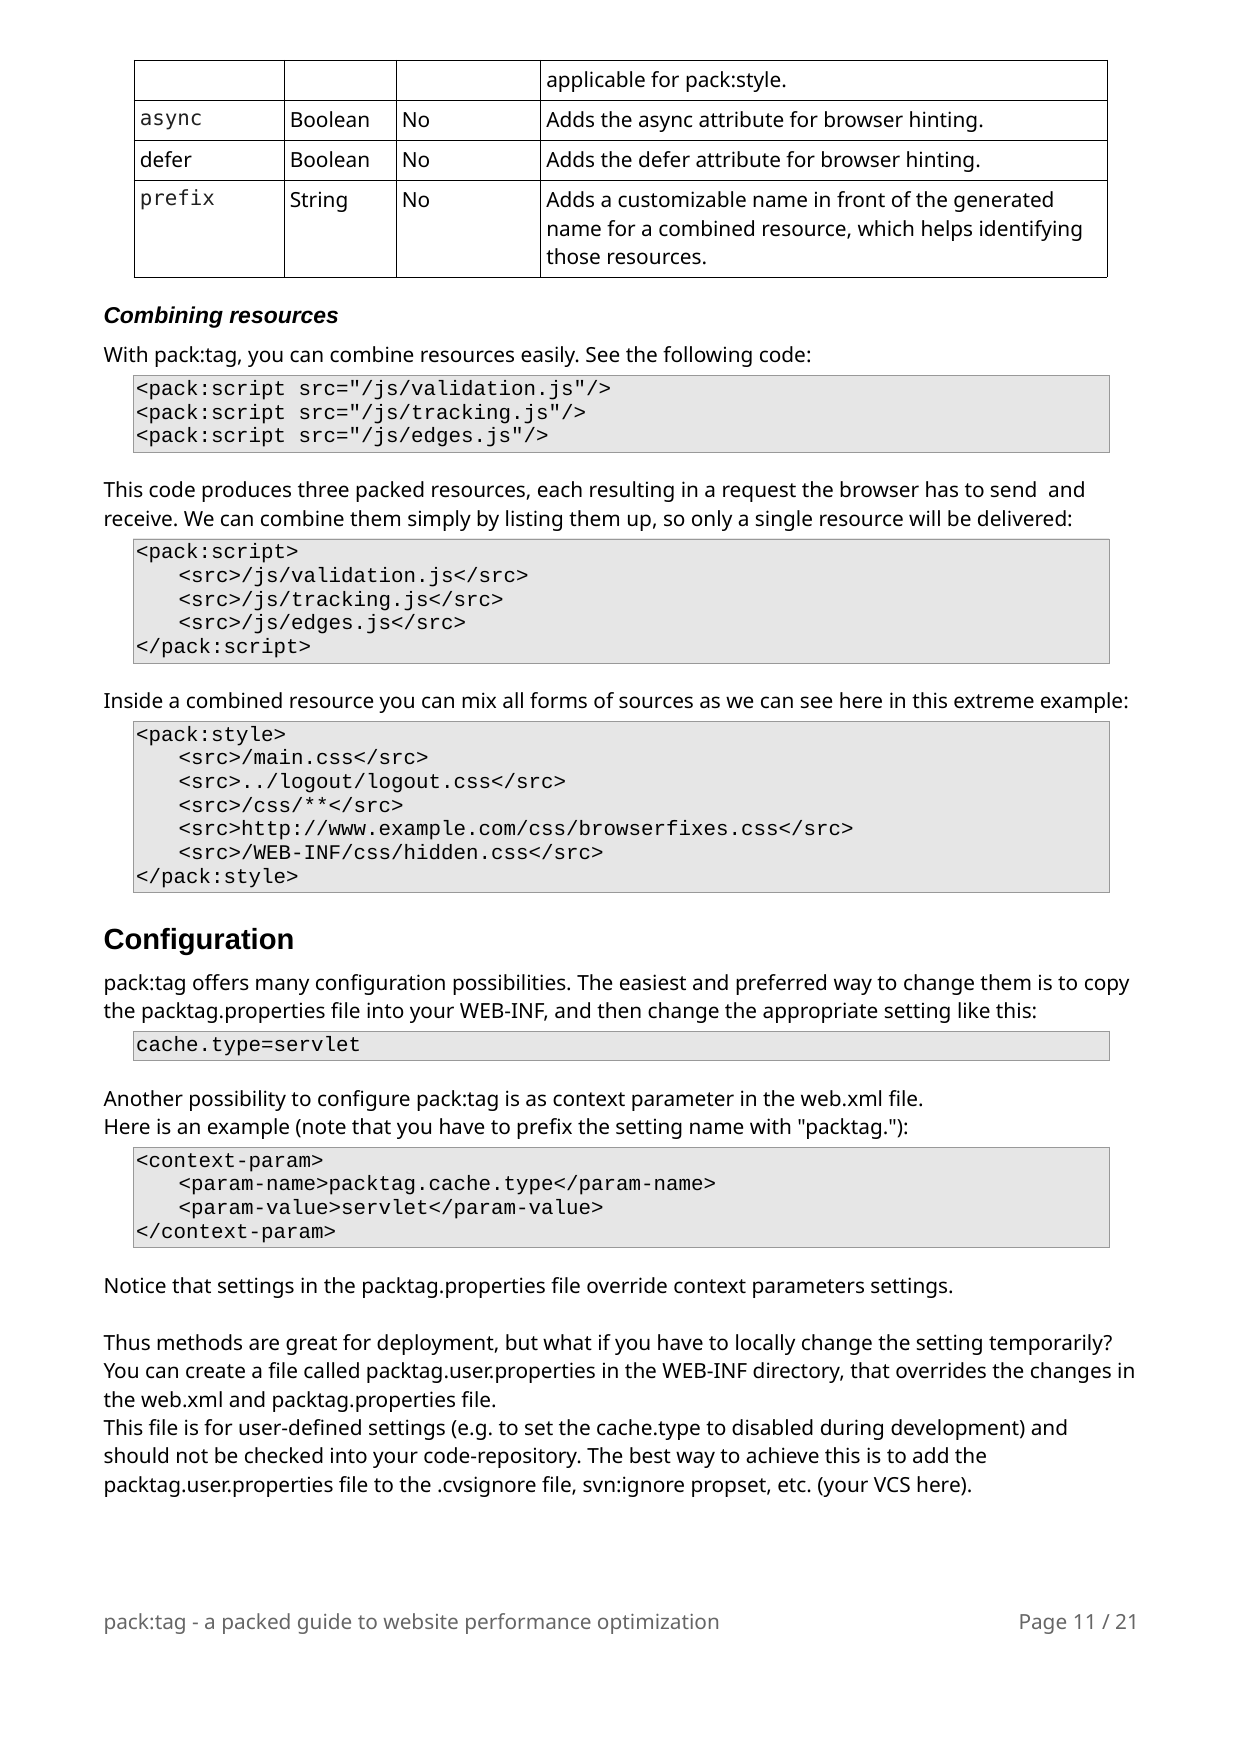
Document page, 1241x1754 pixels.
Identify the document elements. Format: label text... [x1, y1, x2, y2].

subtitle Configuration [103, 922, 1139, 955]
table_cell Boolean [285, 141, 396, 180]
text With pack:tag, you can combine resources easily. See the following code: [103, 341, 1139, 369]
table_cell applicable for pack:style. [541, 61, 1107, 100]
text pack:tag offers many configuration possibilities. The easiest and preferred way to change them is to copy the packtag.properties file into your WEB-INF, and then change the appropriate setting like this: [103, 968, 1139, 1024]
text <context-param> <param-name>packtag.cache.type</param-name> <param-value>servlet</param-value> </context-param> [134, 1148, 1109, 1247]
text Thus methods are great for deployment, but what if you have to locally change the setting temporarily? You can create a file called packtag.user.properties in the WEB-INF directory, that overrides the changes in the web.xml and packtag.properties file. [103, 1328, 1139, 1413]
table_cell [285, 61, 396, 100]
subtitle Combining resources [103, 302, 1139, 328]
table_cell async [135, 101, 284, 140]
text This code produces three packed resources, each resulting in a request the browser has to send and receive. We can combine them simply by listing them up, so only a single resource will be delivered: [103, 476, 1139, 532]
table_cell No [397, 141, 540, 180]
text Here is an example (note that you have to prefix the setting name with "packtag."): [103, 1112, 1139, 1141]
table_cell Adds the defer attribute for browser hinting. [541, 141, 1107, 180]
text This file is for user-defined settings (e.g. to set the cache.type to disabled during development) and should not be checked into your code-repository. The best way to achieve this is to add the packtag.user.properties file to the .cvsignore file, svn:ignore propset, etc. (your VCS here). [103, 1413, 1139, 1498]
table_cell No [397, 181, 540, 277]
table_cell [397, 61, 540, 100]
table_cell Adds a customizable name in front of the generated name for a combined resource, which helps identifying those resources. [541, 181, 1107, 277]
text cache.type=servlet [134, 1032, 1109, 1060]
text Notice that settings in the packtag.properties file override context parameters settings. [103, 1271, 1139, 1299]
table_cell Boolean [285, 101, 396, 140]
table_cell String [285, 181, 396, 277]
text <pack:script> <src>/js/validation.js</src> <src>/js/tracking.js</src> <src>/js/edges.js</src> </pack:script> [134, 540, 1109, 663]
table_cell prefix [135, 181, 284, 277]
table_cell defer [135, 141, 284, 180]
text Another possibility to configure pack:tag is as context parameter in the web.xml file. [103, 1084, 1139, 1112]
table_cell Adds the async attribute for browser hinting. [541, 101, 1107, 140]
table_cell [135, 61, 284, 100]
text Inside a combined resource you can mix all forms of sources as we can see here in this extreme example: [103, 686, 1139, 715]
table_cell No [397, 101, 540, 140]
text <pack:script src="/js/validation.js"/> <pack:script src="/js/tracking.js"/> <pack:script src="/js/edges.js"/> [134, 376, 1109, 452]
text <pack:style> <src>/main.css</src> <src>../logout/logout.css</src> <src>/css/**</src> <src>http://www.example.com/css/browserfixes.css</src> <src>/WEB-INF/css/hidden.css</src> </pack:style> [134, 722, 1109, 892]
